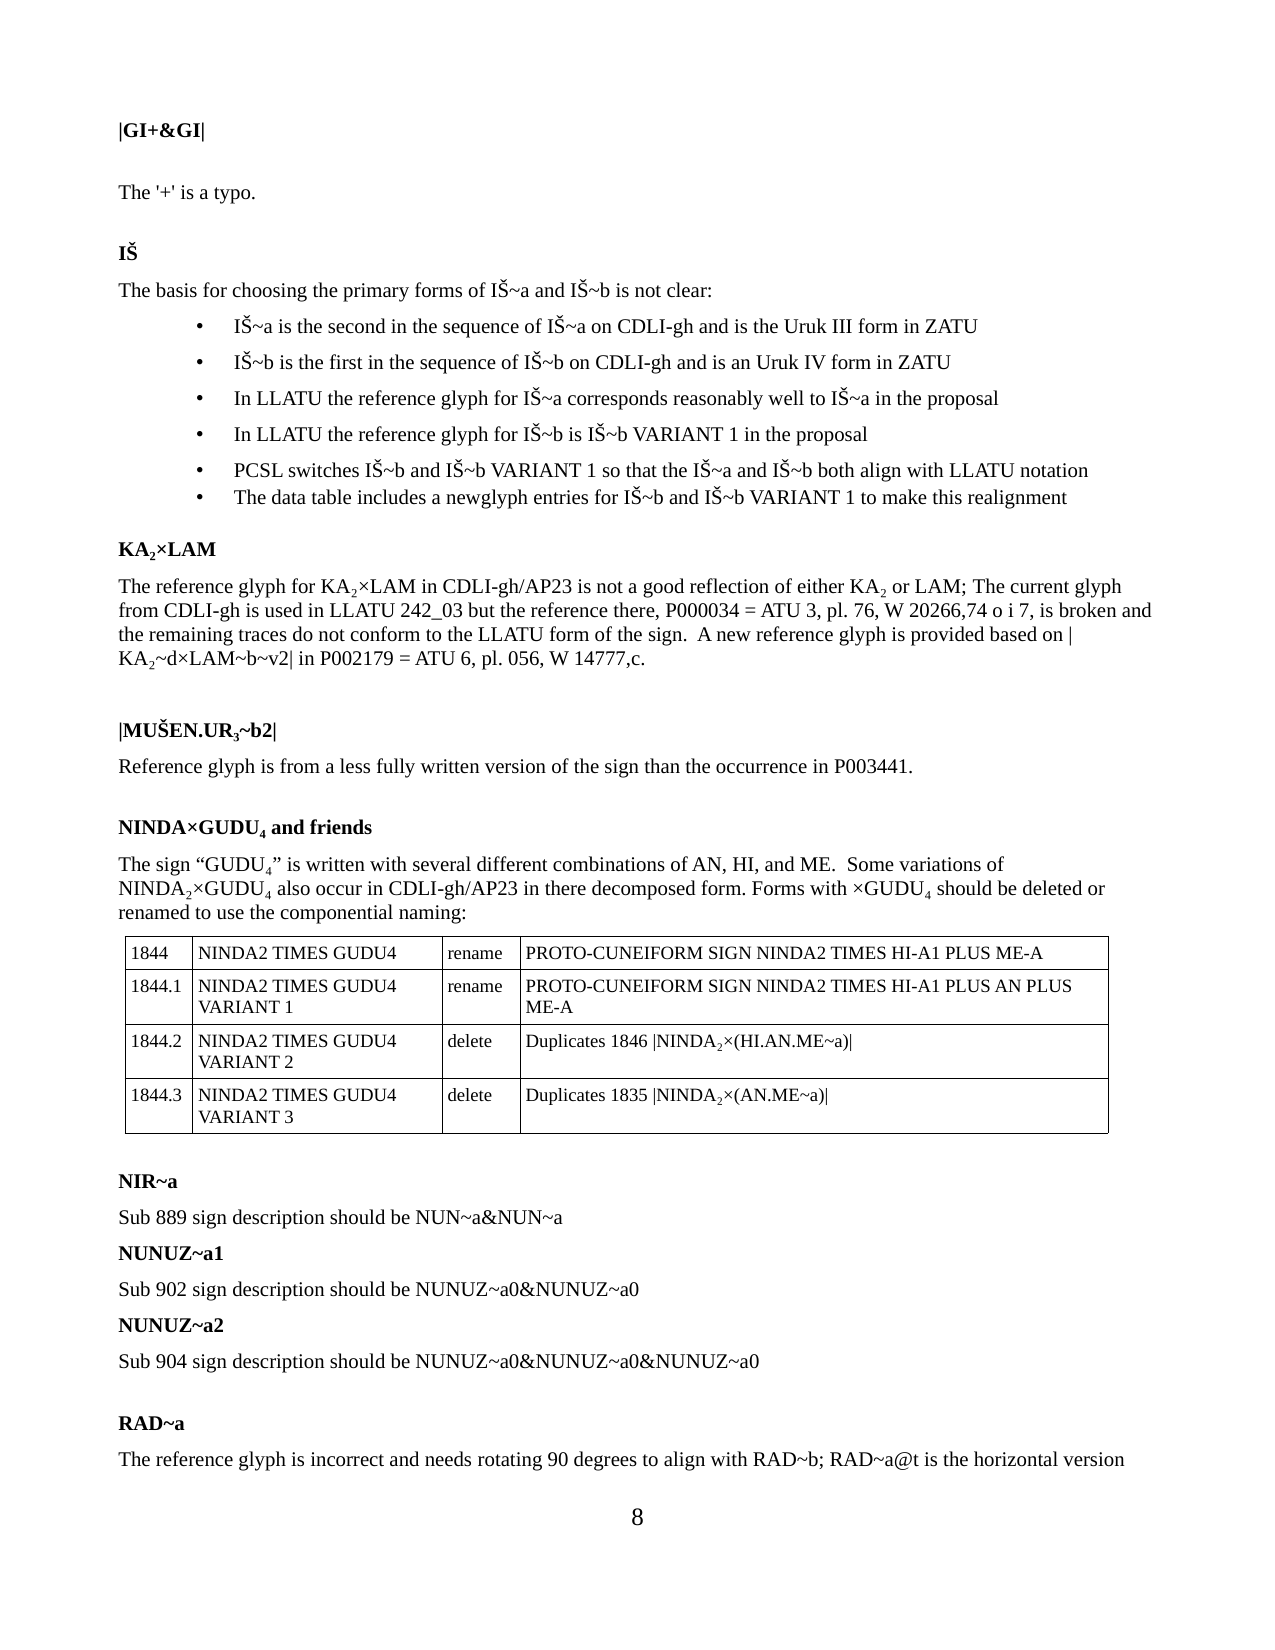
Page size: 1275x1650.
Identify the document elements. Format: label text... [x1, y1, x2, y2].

table_cell 1844.3 [126, 1079, 192, 1133]
list IŠ~a is the second in the sequence of IŠ~a on CDLI-gh and is the Uruk III form in ZATU [196, 314, 1157, 338]
list PCSL switches IŠ~b and IŠ~b VARIANT 1 so that the IŠ~a and IŠ~b both align with LLATU notation [196, 458, 1157, 482]
subtitle RAD~a [118, 1410, 1157, 1434]
table_cell 1844.2 [126, 1025, 192, 1078]
table_cell delete [443, 1079, 520, 1133]
list In LLATU the reference glyph for IŠ~b is IŠ~b VARIANT 1 in the proposal [196, 422, 1157, 446]
table_cell rename [443, 970, 520, 1024]
table_header rename [443, 937, 520, 969]
text |MUŠEN.UR₃~b2| [118, 718, 1157, 742]
text Reference glyph is from a less fully written version of the sign than the occurrence in P003441. [118, 754, 1157, 778]
text The reference glyph is incorrect and needs rotating 90 degrees to align with RAD~b; RAD~a@t is the horizontal version [118, 1447, 1157, 1471]
text The basis for choosing the primary forms of IŠ~a and IŠ~b is not clear: [118, 278, 1157, 302]
table_cell PROTO-CUNEIFORM SIGN NINDA2 TIMES HI-A1 PLUS AN PLUS ME-A [521, 970, 1108, 1024]
text NUNUZ~a2 [118, 1313, 1157, 1337]
table_header 1844 [126, 937, 192, 969]
subtitle IŠ [118, 241, 1157, 265]
list IŠ~b is the first in the sequence of IŠ~b on CDLI-gh and is an Uruk IV form in ZATU [196, 350, 1157, 374]
table_cell Duplicates 1835 |NINDA₂×(AN.ME~a)| [521, 1079, 1108, 1133]
table_header NINDA2 TIMES GUDU4 [193, 937, 442, 969]
subtitle |GI+&GI| [118, 118, 1157, 142]
text NUNUZ~a1 [118, 1241, 1157, 1265]
subtitle KA₂×LAM [118, 537, 1157, 561]
list In LLATU the reference glyph for IŠ~a corresponds reasonably well to IŠ~a in the proposal [196, 386, 1157, 410]
text The reference glyph for KA₂×LAM in CDLI-gh/AP23 is not a good reflection of either KA₂ or LAM; The current glyph from CDLI-gh is used in LLATU 242_03 but the reference there, P000034 = ATU 3, pl. 76, W 20266,74 o i 7, is broken and the remaining traces do not conform to the LLATU form of the sign. A new reference glyph is provided based on |KA₂~d×LAM~b~v2| in P002179 = ATU 6, pl. 056, W 14777,c. [118, 574, 1157, 670]
table_cell delete [443, 1025, 520, 1078]
table_cell Duplicates 1846 |NINDA₂×(HI.AN.ME~a)| [521, 1025, 1108, 1078]
table_cell NINDA2 TIMES GUDU4 VARIANT 1 [193, 970, 442, 1024]
text The sign “GUDU₄” is written with several different combinations of AN, HI, and ME. Some variations of NINDA₂×GUDU₄ also occur in CDLI-gh/AP23 in there decomposed form. Forms with ×GUDU₄ should be deleted or renamed to use the componential naming: [118, 852, 1157, 924]
table_cell 1844.1 [126, 970, 192, 1024]
subtitle The '+' is a typo. [118, 180, 1157, 204]
text Sub 889 sign description should be NUN~a&NUN~a [118, 1205, 1157, 1229]
text NIR~a [118, 1169, 1157, 1193]
table_header PROTO-CUNEIFORM SIGN NINDA2 TIMES HI-A1 PLUS ME-A [521, 937, 1108, 969]
list The data table includes a newglyph entries for IŠ~b and IŠ~b VARIANT 1 to make this realignment [196, 485, 1157, 509]
text Sub 904 sign description should be NUNUZ~a0&NUNUZ~a0&NUNUZ~a0 [118, 1349, 1157, 1373]
text Sub 902 sign description should be NUNUZ~a0&NUNUZ~a0 [118, 1277, 1157, 1301]
table_cell NINDA2 TIMES GUDU4 VARIANT 2 [193, 1025, 442, 1078]
subtitle NINDA×GUDU₄ and friends [118, 815, 1157, 839]
table_cell NINDA2 TIMES GUDU4 VARIANT 3 [193, 1079, 442, 1133]
